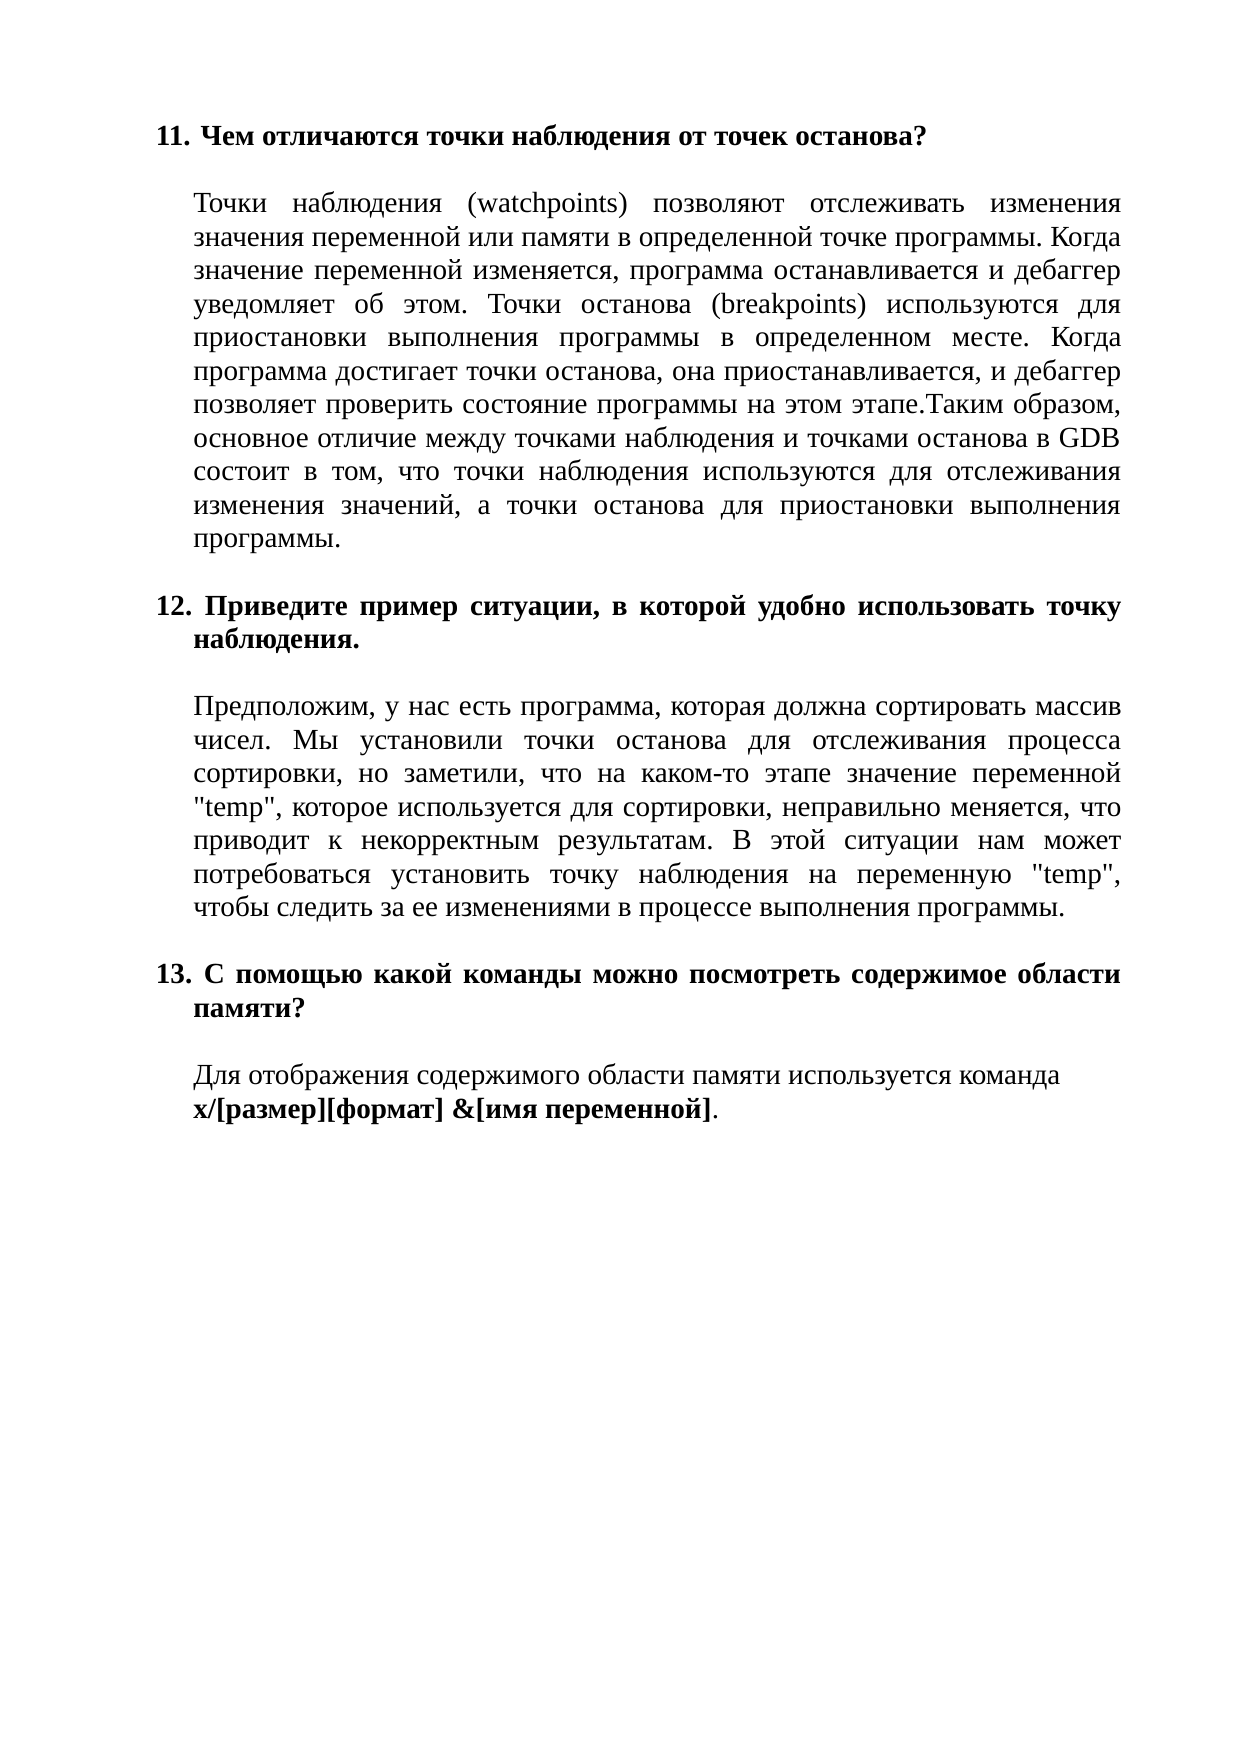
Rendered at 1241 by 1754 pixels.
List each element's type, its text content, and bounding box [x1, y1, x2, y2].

list x/[размер][формат] &[имя переменной]. [156, 1091, 1122, 1124]
list Предположим, у нас есть программа, которая должна сортировать массив чисел. Мы установили точки останова для отслеживания процесса сортировки, но заметили, что на каком-то этапе значение переменной "temp", которое используется для сортировки, неправильно меняется, что приводит к некорректным результатам. В этой ситуации нам может потребоваться установить точку наблюдения на переменную "temp", чтобы следить за ее изменениями в процессе выполнения программы. [156, 688, 1122, 923]
list Приведите пример ситуации, в которой удобно использовать точку наблюдения. [156, 588, 1122, 655]
list С помощью какой команды можно посмотреть содержимое области памяти? [156, 957, 1122, 1024]
list Точки наблюдения (watchpoints) позволяют отслеживать изменения значения переменной или памяти в определенной точке программы. Когда значение переменной изменяется, программа останавливается и дебаггер уведомляет об этом. Точки останова (breakpoints) используются для приостановки выполнения программы в определенном месте. Когда программа достигает точки останова, она приостанавливается, и дебаггер позволяет проверить состояние программы на этом этапе.Таким образом, основное отличие между точками наблюдения и точками останова в GDB состоит в том, что точки наблюдения используются для отслеживания изменения значений, а точки останова для приостановки выполнения программы. [156, 185, 1122, 554]
list Чем отличаются точки наблюдения от точек останова? [156, 118, 1122, 152]
list Для отображения содержимого области памяти используется команда [156, 1057, 1122, 1091]
